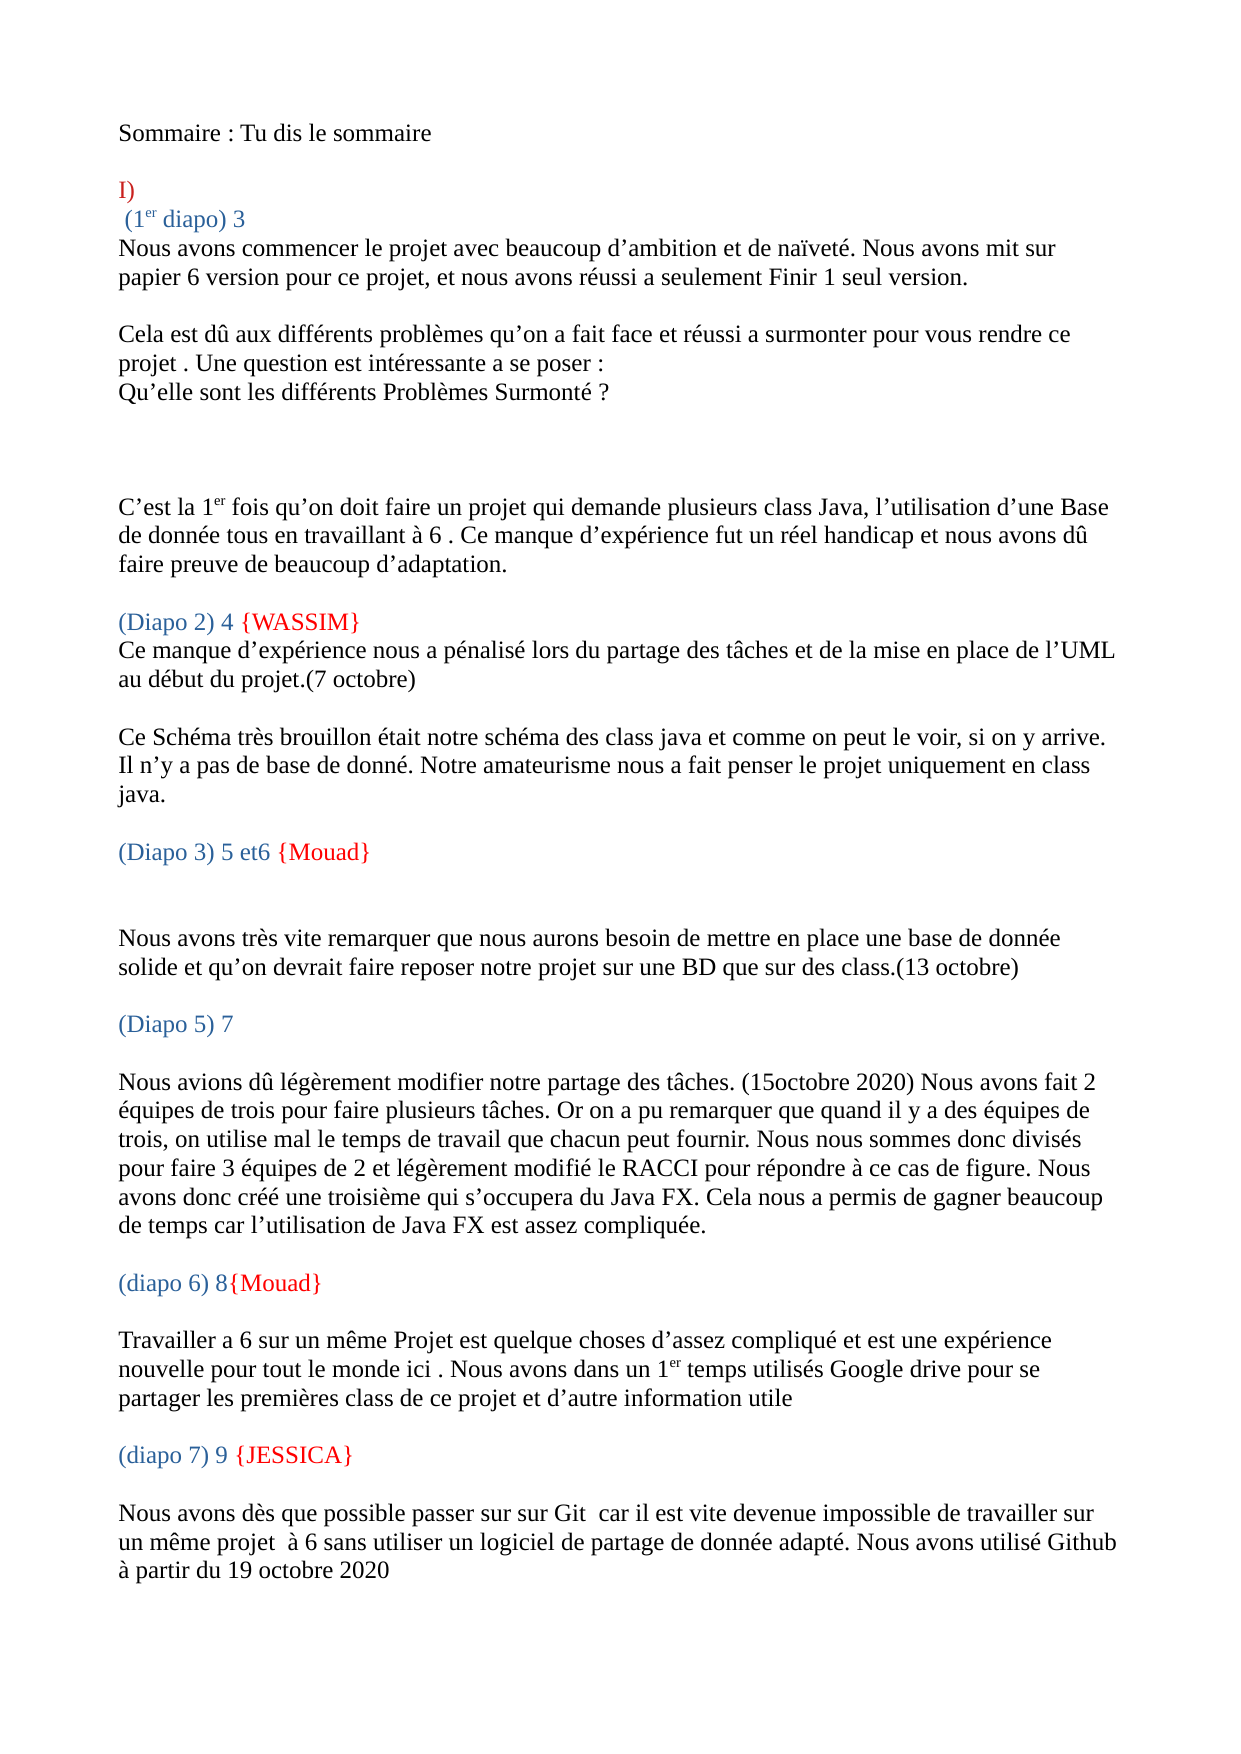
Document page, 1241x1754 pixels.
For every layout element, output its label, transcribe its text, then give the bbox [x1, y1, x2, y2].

text C’est la 1er fois qu’on doit faire un projet qui demande plusieurs class Java, l’utilisation d’une Base de donnée tous en travaillant à 6 . Ce manque d’expérience fut un réel handicap et nous avons dû faire preuve de beaucoup d’adaptation. [118, 492, 1122, 578]
text Nous avons dès que possible passer sur sur Git car il est vite devenue impossible de travailler sur un même projet à 6 sans utiliser un logiciel de partage de donnée adapté. Nous avons utilisé Github à partir du 19 octobre 2020 [118, 1498, 1122, 1584]
text Ce manque d’expérience nous a pénalisé lors du partage des tâches et de la mise en place de l’UML au début du projet.(7 octobre) [118, 636, 1122, 693]
text Nous avons commencer le projet avec beaucoup d’ambition et de naïveté. Nous avons mit sur papier 6 version pour ce projet, et nous avons réussi a seulement Finir 1 seul version. [118, 233, 1122, 291]
text Travailler a 6 sur un même Projet est quelque choses d’assez compliqué et est une expérience nouvelle pour tout le monde ici . Nous avons dans un 1er temps utilisés Google drive pour se partager les premières class de ce projet et d’autre information utile [118, 1326, 1122, 1412]
text Cela est dû aux différents problèmes qu’on a fait face et réussi a surmonter pour vous rendre ce projet . Une question est intéressante a se poser : [118, 319, 1122, 377]
text Qu’elle sont les différents Problèmes Surmonté ? [118, 377, 1122, 406]
text (Diapo 3) 5 et6 {Mouad} [118, 837, 1122, 866]
text (Diapo 5) 7 [118, 1009, 1122, 1038]
text Nous avons très vite remarquer que nous aurons besoin de mettre en place une base de donnée solide et qu’on devrait faire reposer notre projet sur une BD que sur des class.(13 octobre) [118, 923, 1122, 981]
text Nous avions dû légèrement modifier notre partage des tâches. (15octobre 2020) Nous avons fait 2 équipes de trois pour faire plusieurs tâches. Or on a pu remarquer que quand il y a des équipes de trois, on utilise mal le temps de travail que chacun peut fournir. Nous nous sommes donc divisés pour faire 3 équipes de 2 et légèrement modifié le RACCI pour répondre à ce cas de figure. Nous avons donc créé une troisième qui s’occupera du Java FX. Cela nous a permis de gagner beaucoup de temps car l’utilisation de Java FX est assez compliquée. [118, 1067, 1122, 1239]
text (1er diapo) 3 [118, 204, 1122, 233]
text Sommaire : Tu dis le sommaire [118, 118, 1122, 147]
text Ce Schéma très brouillon était notre schéma des class java et comme on peut le voir, si on y arrive. Il n’y a pas de base de donné. Notre amateurisme nous a fait penser le projet uniquement en class java. [118, 722, 1122, 808]
text I) [118, 176, 1122, 204]
text (diapo 6) 8{Mouad} [118, 1268, 1122, 1297]
text (diapo 7) 9 {JESSICA} [118, 1441, 1122, 1469]
text (Diapo 2) 4 {WASSIM} [118, 607, 1122, 636]
